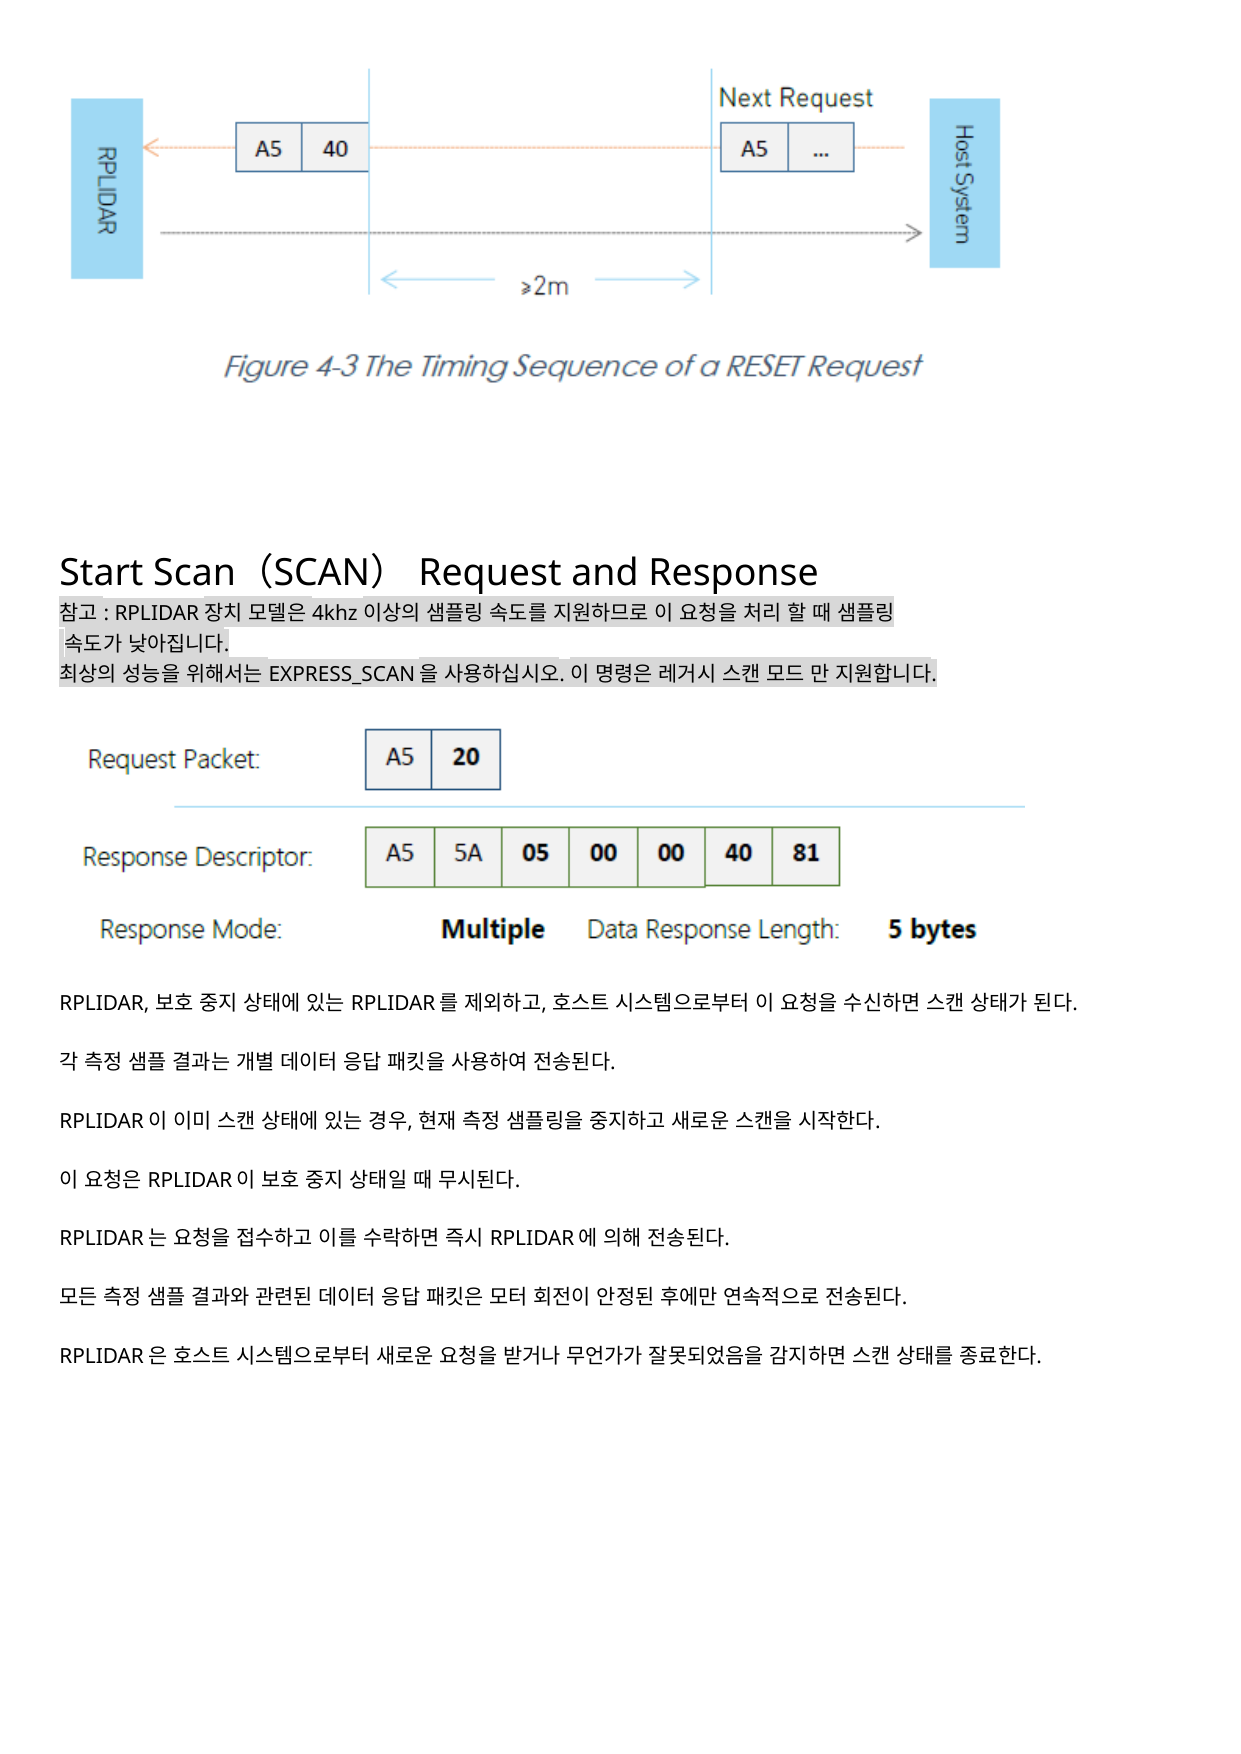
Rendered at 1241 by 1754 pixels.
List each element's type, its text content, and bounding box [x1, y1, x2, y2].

text RPLIDAR은 호스트 시스템으로부터 새로운 요청을 받거나 무언가가 잘못되었음을 감지하면 스캔 상태를 종료한다. [59, 1339, 1181, 1369]
text 최상의 성능을 위해서는 EXPRESS_SCAN을 사용하십시오. 이 명령은 레거시 스캔 모드 만 지원합니다. [59, 657, 1181, 687]
text RPLIDAR, 보호 중지 상태에 있는 RPLIDAR를 제외하고, 호스트 시스템으로부터 이 요청을 수신하면 스캔 상태가 된다. [59, 987, 1181, 1017]
picture [62, 59, 1016, 400]
text 각 측정 샘플 결과는 개별 데이터 응답 패킷을 사용하여 전송된다. [59, 1045, 1181, 1076]
text 속도가 낮아집니다. [59, 627, 1181, 657]
text RPLIDAR는 요청을 접수하고 이를 수락하면 즉시 RPLIDAR에 의해 전송된다. [59, 1222, 1181, 1252]
text 모든 측정 샘플 결과와 관련된 데이터 응답 패킷은 모터 회전이 안정된 후에만 연속적으로 전송된다. [59, 1280, 1181, 1311]
text RPLIDAR이 이미 스캔 상태에 있는 경우, 현재 측정 샘플링을 중지하고 새로운 스캔을 시작한다. [59, 1104, 1181, 1134]
text 참고 : RPLIDAR 장치 모델은 4khz 이상의 샘플링 속도를 지원하므로 이 요청을 처리 할 때 샘플링 [59, 596, 1181, 627]
text Start Scan（SCAN） Request and Response [59, 542, 1181, 596]
text 이 요청은 RPLIDAR이 보호 중지 상태일 때 무시된다. [59, 1163, 1181, 1193]
picture [62, 715, 1025, 959]
